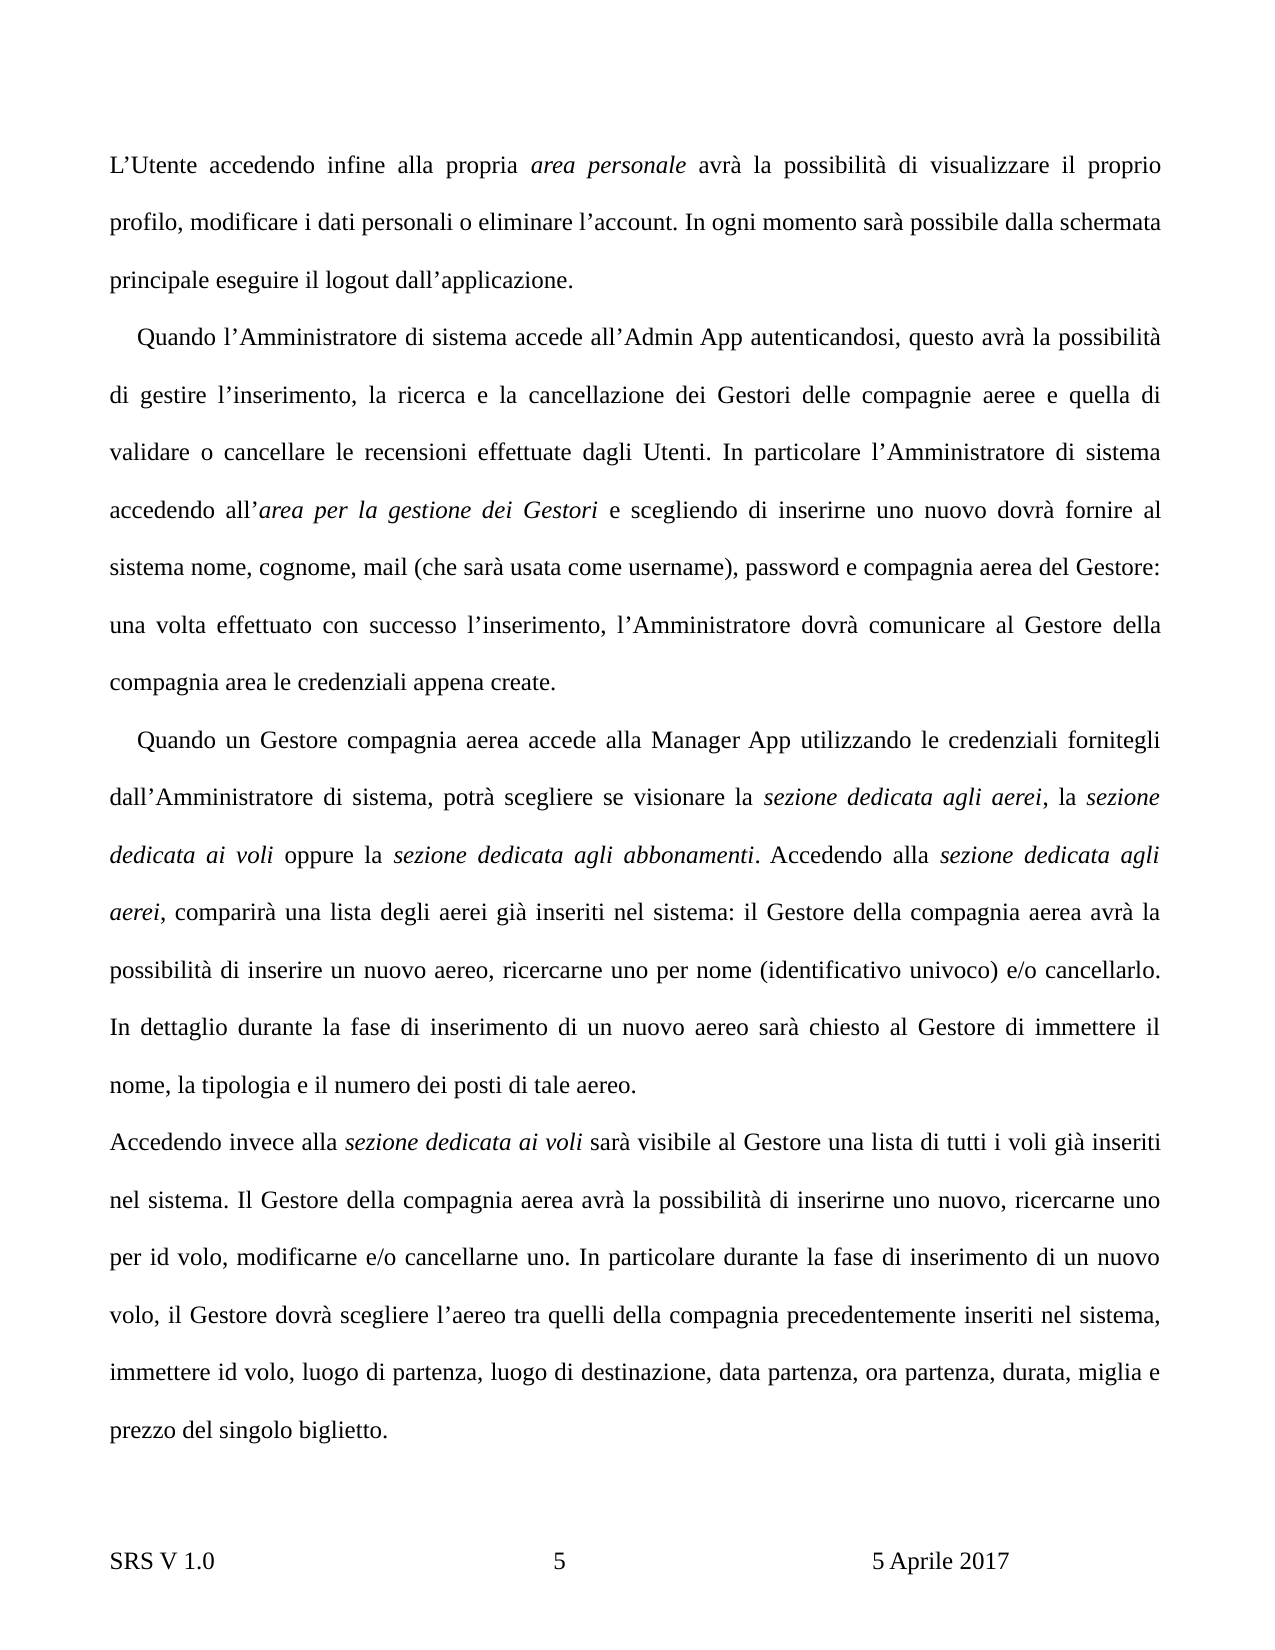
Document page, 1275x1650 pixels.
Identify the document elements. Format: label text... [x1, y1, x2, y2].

text Quando l’Amministratore di sistema accede all’Admin App autenticandosi, questo avrà la possibilità di gestire l’inserimento, la ricerca e la cancellazione dei Gestori delle compagnie aeree e quella di validare o cancellare le recensioni effettuate dagli Utenti. In particolare l’Amministratore di sistema accedendo all’area per la gestione dei Gestori e scegliendo di inserirne uno nuovo dovrà fornire al sistema nome, cognome, mail (che sarà usata come username), password e compagnia aerea del Gestore: una volta effettuato con successo l’inserimento, l’Amministratore dovrà comunicare al Gestore della compagnia area le credenziali appena create. [109, 322, 1162, 696]
text Quando un Gestore compagnia aerea accede alla Manager App utilizzando le credenziali fornitegli dall’Amministratore di sistema, potrà scegliere se visionare la sezione dedicata agli aerei, la sezione dedicata ai voli oppure la sezione dedicata agli abbonamenti. Accedendo alla sezione dedicata agli aerei, comparirà una lista degli aerei già inseriti nel sistema: il Gestore della compagnia aerea avrà la possibilità di inserire un nuovo aereo, ricercarne uno per nome (identificativo univoco) e/o cancellarlo. In dettaglio durante la fase di inserimento di un nuovo aereo sarà chiesto al Gestore di immettere il nome, la tipologia e il numero dei posti di tale aereo. [109, 725, 1162, 1099]
text L’Utente accedendo infine alla propria area personale avrà la possibilità di visualizzare il proprio profilo, modificare i dati personali o eliminare l’account. In ogni momento sarà possibile dalla schermata principale eseguire il logout dall’applicazione. [109, 150, 1162, 294]
text Accedendo invece alla sezione dedicata ai voli sarà visibile al Gestore una lista di tutti i voli già inseriti nel sistema. Il Gestore della compagnia aerea avrà la possibilità di inserirne uno nuovo, ricercarne uno per id volo, modificarne e/o cancellarne uno. In particolare durante la fase di inserimento di un nuovo volo, il Gestore dovrà scegliere l’aereo tra quelli della compagnia precedentemente inseriti nel sistema, immettere id volo, luogo di partenza, luogo di destinazione, data partenza, ora partenza, durata, miglia e prezzo del singolo biglietto. [109, 1127, 1162, 1444]
